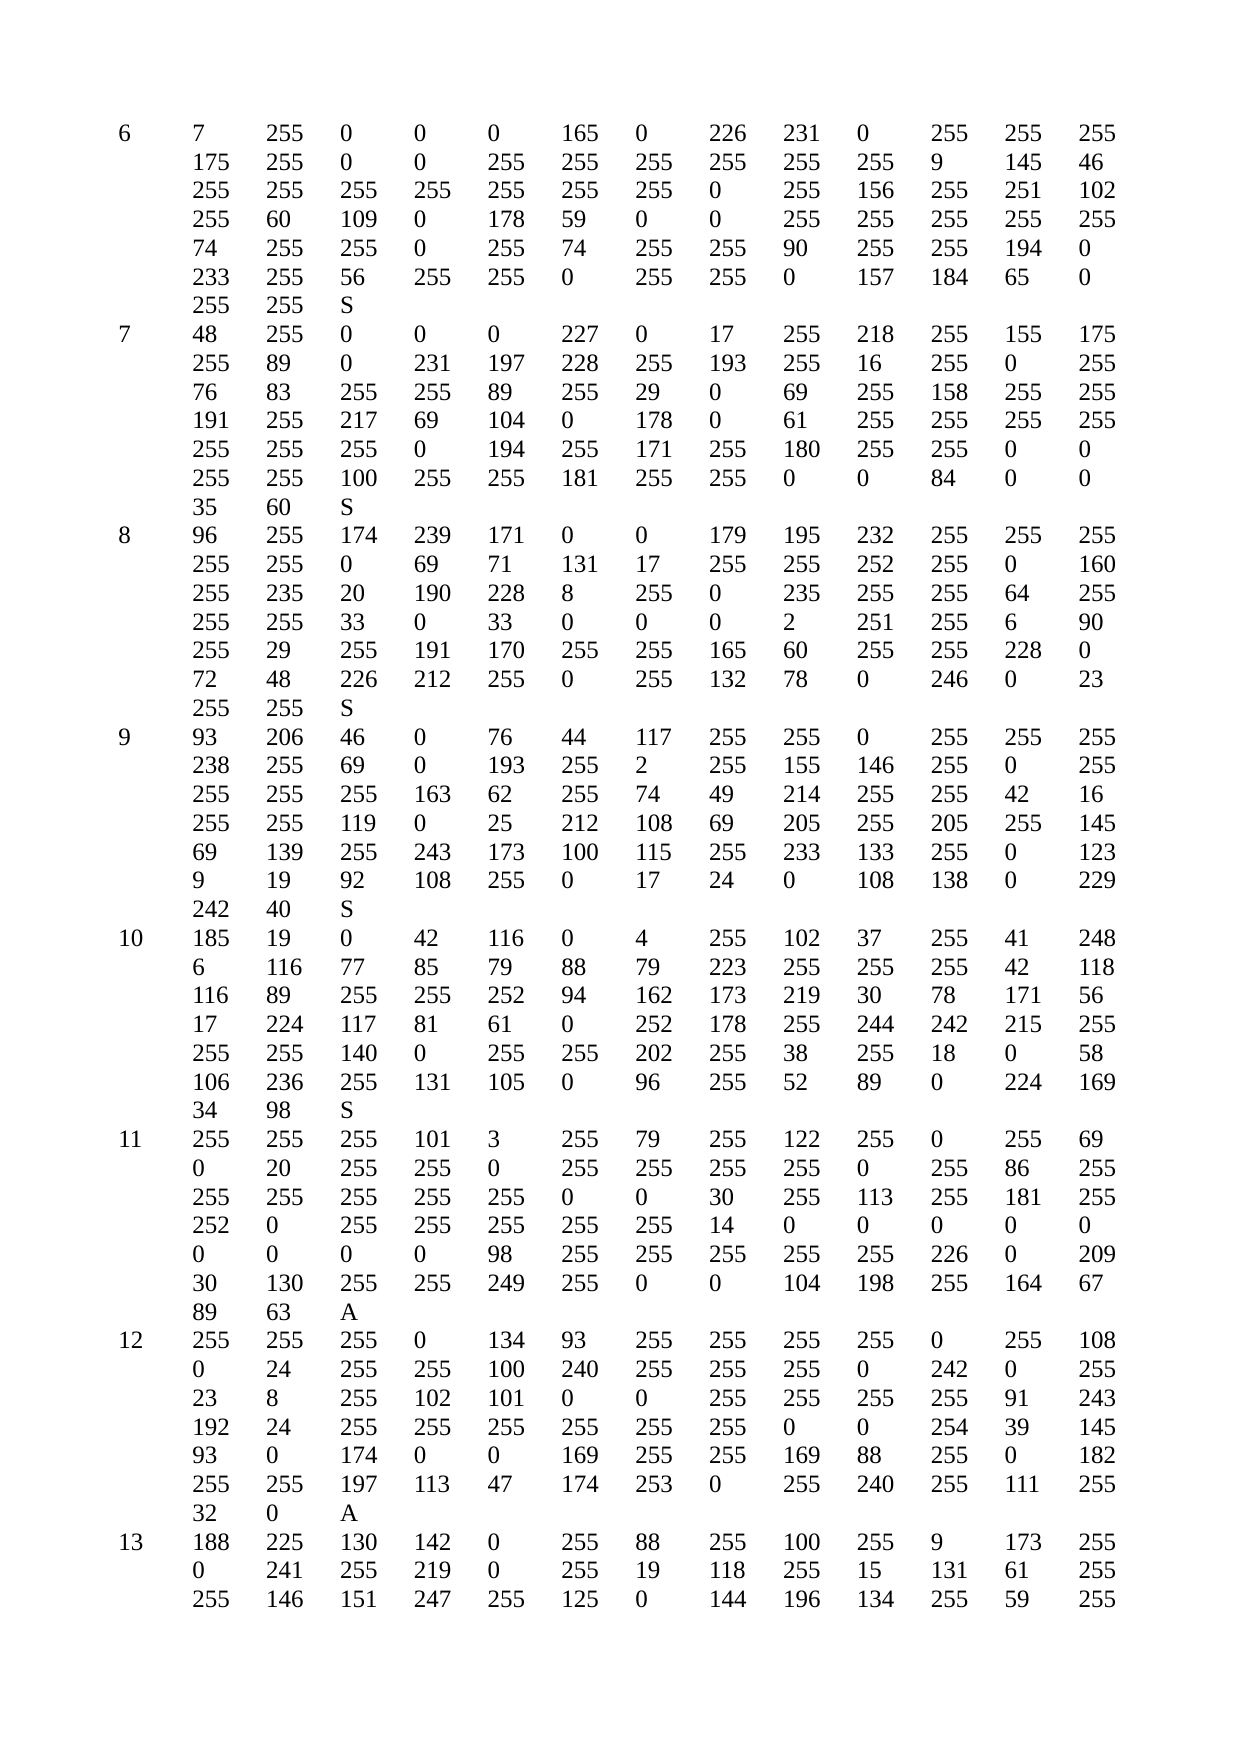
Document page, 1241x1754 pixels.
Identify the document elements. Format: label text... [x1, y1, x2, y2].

text 10 185 19 0 42 116 0 4 255 102 37 255 41 248 6 116 77 85 79 88 79 223 255 255 255 42 118 116 89 255 255 252 94 162 173 219 30 78 171 56 17 224 117 81 61 0 252 178 255 244 242 215 255 255 255 140 0 255 255 202 255 38 255 18 0 58 106 236 255 131 105 0 96 255 52 89 0 224 169 34 98 S [118, 923, 1122, 1124]
text 8 96 255 174 239 171 0 0 179 195 232 255 255 255 255 255 0 69 71 131 17 255 255 252 255 0 160 255 235 20 190 228 8 255 0 235 255 255 64 255 255 255 33 0 33 0 0 0 2 251 255 6 90 255 29 255 191 170 255 255 165 60 255 255 228 0 72 48 226 212 255 0 255 132 78 0 246 0 23 255 255 S [118, 521, 1122, 722]
text 7 48 255 0 0 0 227 0 17 255 218 255 155 175 255 89 0 231 197 228 255 193 255 16 255 0 255 76 83 255 255 89 255 29 0 69 255 158 255 255 191 255 217 69 104 0 178 0 61 255 255 255 255 255 255 255 0 194 255 171 255 180 255 255 0 0 255 255 100 255 255 181 255 255 0 0 84 0 0 35 60 S [118, 319, 1122, 521]
text 12 255 255 255 0 134 93 255 255 255 255 0 255 108 0 24 255 255 100 240 255 255 255 0 242 0 255 23 8 255 102 101 0 0 255 255 255 255 91 243 192 24 255 255 255 255 255 255 0 0 254 39 145 93 0 174 0 0 169 255 255 169 88 255 0 182 255 255 197 113 47 174 253 0 255 240 255 111 255 32 0 A [118, 1326, 1122, 1527]
text 9 93 206 46 0 76 44 117 255 255 0 255 255 255 238 255 69 0 193 255 2 255 155 146 255 0 255 255 255 255 163 62 255 74 49 214 255 255 42 16 255 255 119 0 25 212 108 69 205 255 205 255 145 69 139 255 243 173 100 115 255 233 133 255 0 123 9 19 92 108 255 0 17 24 0 108 138 0 229 242 40 S [118, 722, 1122, 923]
text 6 7 255 0 0 0 165 0 226 231 0 255 255 255 175 255 0 0 255 255 255 255 255 255 9 145 46 255 255 255 255 255 255 255 0 255 156 255 251 102 255 60 109 0 178 59 0 0 255 255 255 255 255 74 255 255 0 255 74 255 255 90 255 255 194 0 233 255 56 255 255 0 255 255 0 157 184 65 0 255 255 S [118, 118, 1122, 319]
text 13 188 225 130 142 0 255 88 255 100 255 9 173 255 0 241 255 219 0 255 19 118 255 15 131 61 255 255 146 151 247 255 125 0 144 196 134 255 59 255 [118, 1527, 1122, 1613]
text 11 255 255 255 101 3 255 79 255 122 255 0 255 69 0 20 255 255 0 255 255 255 255 0 255 86 255 255 255 255 255 255 0 0 30 255 113 255 181 255 252 0 255 255 255 255 255 14 0 0 0 0 0 0 0 0 0 98 255 255 255 255 255 226 0 209 30 130 255 255 249 255 0 0 104 198 255 164 67 89 63 A [118, 1124, 1122, 1326]
